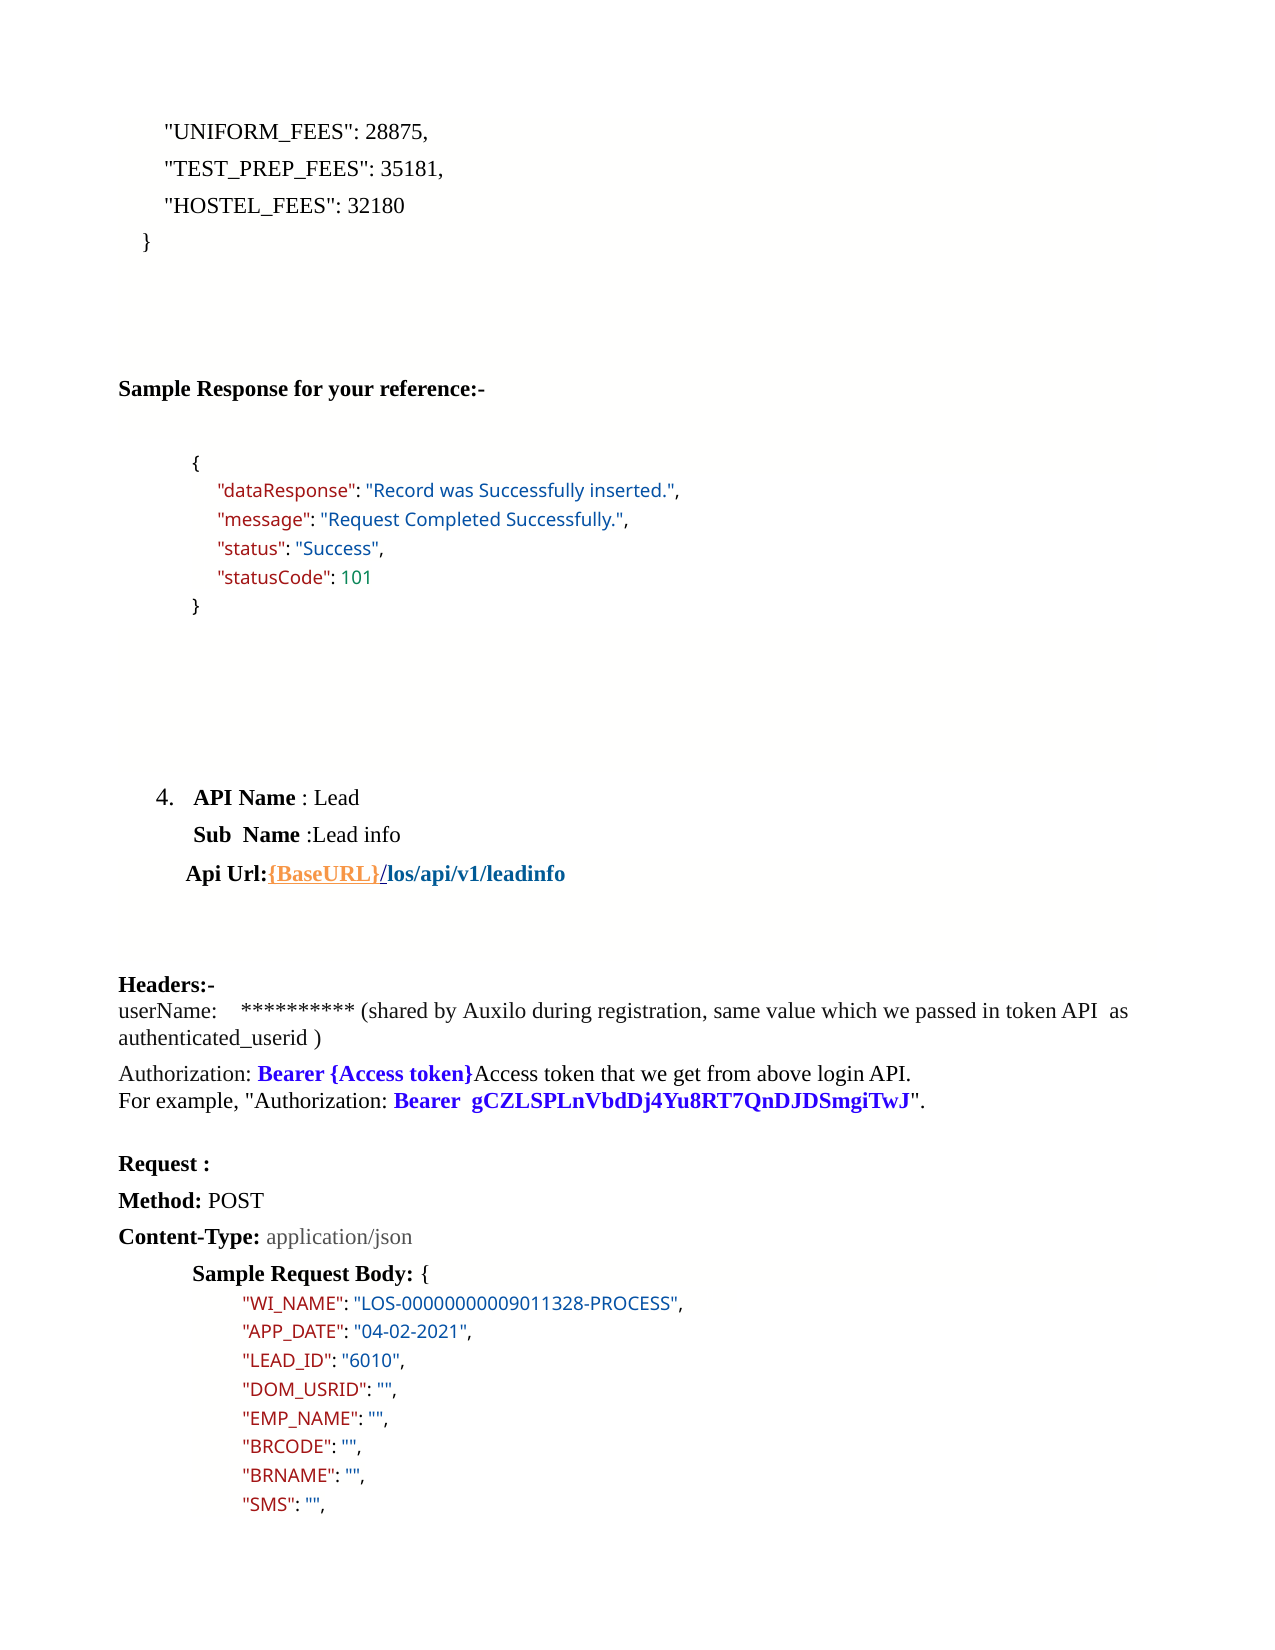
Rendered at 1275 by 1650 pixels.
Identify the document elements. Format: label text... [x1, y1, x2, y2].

text Headers:- userName: ********** (shared by Auxilo during registration, same value which we passed in token API as authenticated_userid ) [118, 971, 1157, 1050]
text "SMS": "", [192, 1488, 1157, 1517]
text "message": "Request Completed Successfully.", [192, 503, 1157, 532]
text "HOSTEL_FEES": 32180 [118, 192, 1157, 218]
text { [192, 449, 1157, 474]
text "status": "Success", [192, 532, 1157, 561]
text Method: POST [118, 1187, 1157, 1213]
text "BRNAME": "", [192, 1459, 1157, 1488]
text } [118, 228, 1157, 255]
text Request : [118, 1123, 1157, 1176]
text Sample Request Body: { [192, 1260, 1157, 1287]
text Api Url:{BaseURL}/los/api/v1/leadinfo [118, 858, 1157, 887]
text Authorization: Bearer {Access token}Access token that we get from above login API. [118, 1060, 1157, 1087]
text "TEST_PREP_FEES": 35181, [118, 155, 1157, 181]
text } [192, 589, 1157, 618]
text "statusCode": 101 [192, 561, 1157, 589]
text "EMP_NAME": "", [192, 1402, 1157, 1430]
text "WI_NAME": "LOS-00000000009011328-PROCESS", [192, 1287, 1157, 1315]
list API Name : Lead [156, 782, 1157, 811]
text Content-Type: application/json [118, 1223, 1157, 1250]
text "DOM_USRID": "", [192, 1373, 1157, 1402]
text "UNIFORM_FEES": 28875, [118, 118, 1157, 144]
text "APP_DATE": "04-02-2021", [192, 1315, 1157, 1344]
text "dataResponse": "Record was Successfully inserted.", [192, 474, 1157, 503]
text Sample Response for your reference:- [118, 376, 1157, 402]
text "LEAD_ID": "6010", [192, 1344, 1157, 1373]
text "BRCODE": "", [192, 1430, 1157, 1459]
text For example, "Authorization: Bearer gCZLSPLnVbdDj4Yu8RT7QnDJDSmgiTwJ". [118, 1087, 1157, 1113]
list Sub Name :Lead info [156, 821, 1157, 848]
